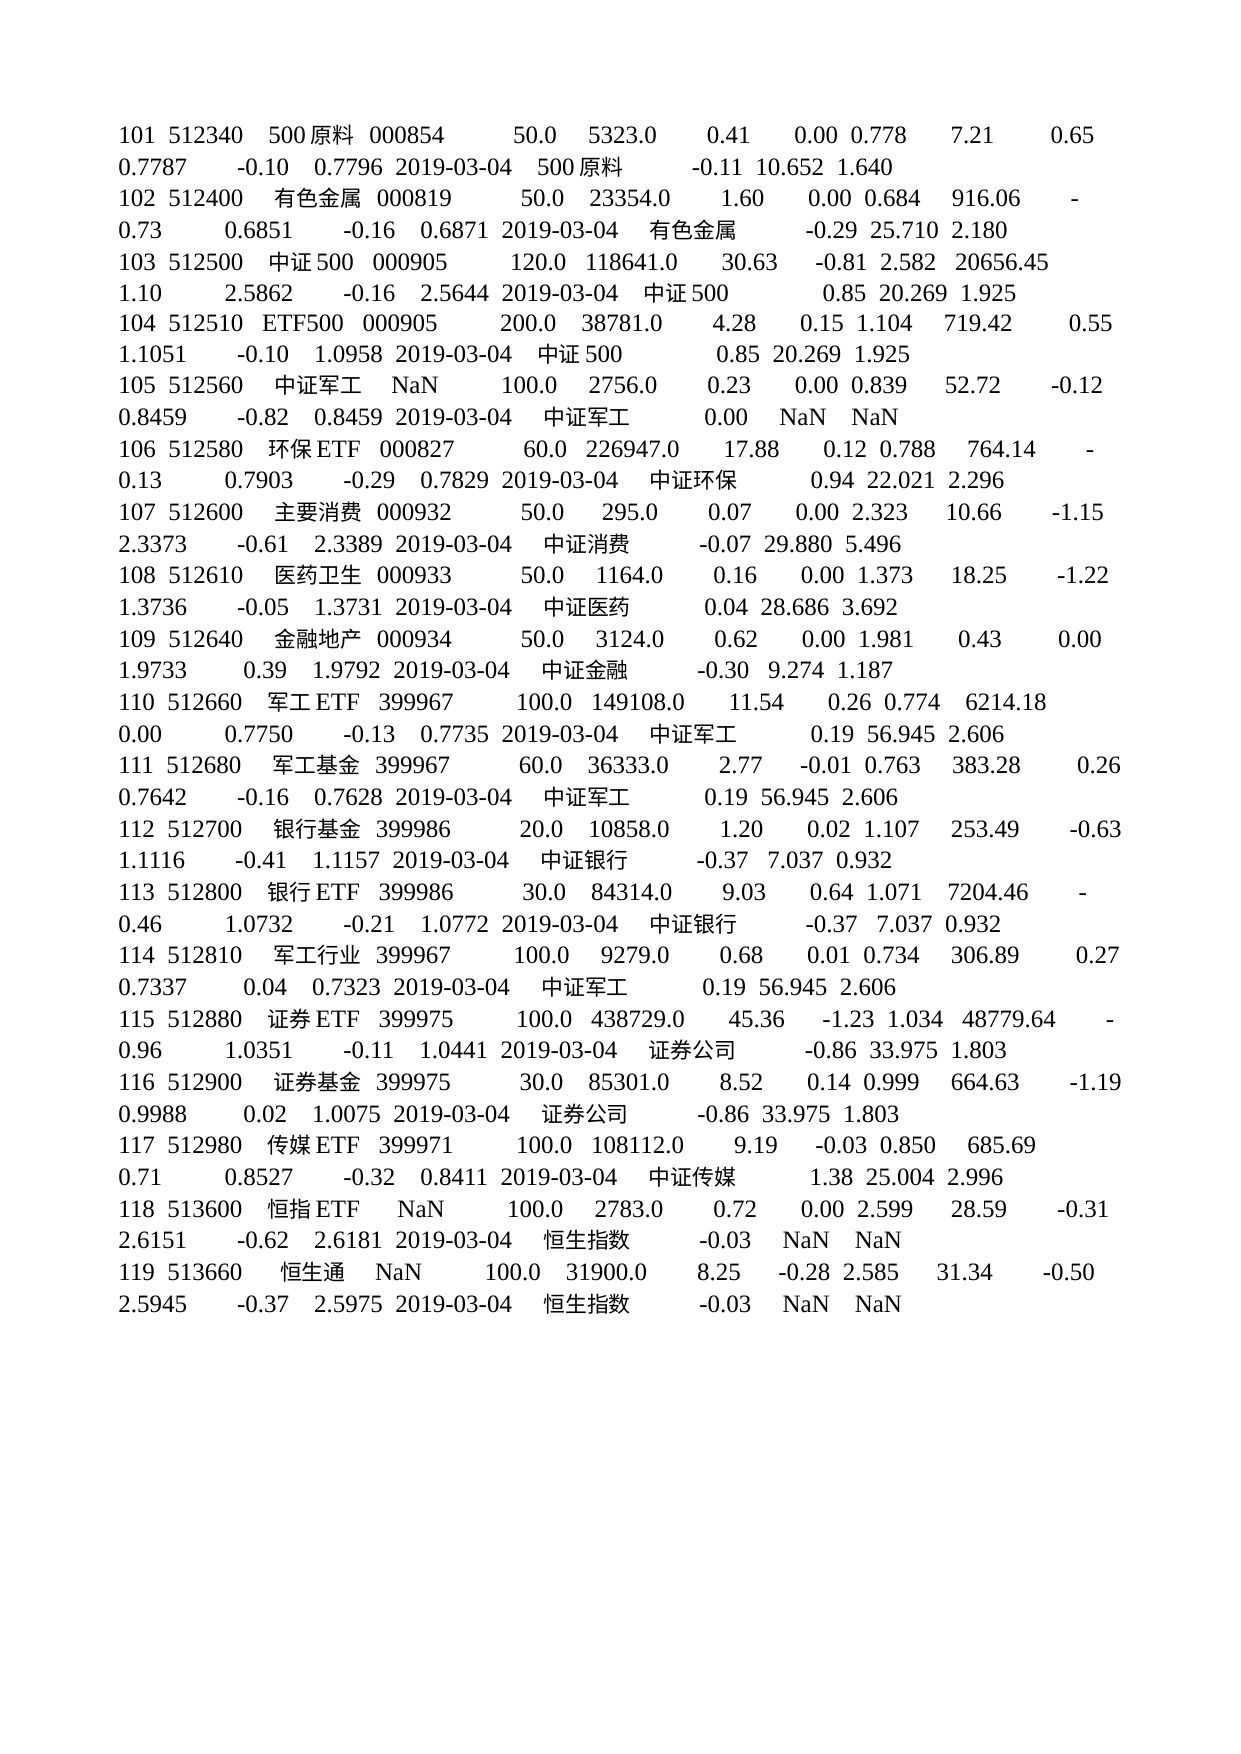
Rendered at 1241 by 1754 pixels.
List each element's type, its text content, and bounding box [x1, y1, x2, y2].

text 116 512900 证券基金 399975 30.0 85301.0 8.52 0.14 0.999 664.63 -1.19 0.9988 0.02 1.0075 2019-03-04 证券公司 -0.86 33.975 1.803 [118, 1065, 1122, 1128]
text 103 512500 中证500 000905 120.0 118641.0 30.63 -0.81 2.582 20656.45 1.10 2.5862 -0.16 2.5644 2019-03-04 中证500 0.85 20.269 1.925 [118, 245, 1122, 308]
text 119 513660 恒生通 NaN 100.0 31900.0 8.25 -0.28 2.585 31.34 -0.50 2.5945 -0.37 2.5975 2019-03-04 恒生指数 -0.03 NaN NaN [118, 1255, 1122, 1318]
text 108 512610 医药卫生 000933 50.0 1164.0 0.16 0.00 1.373 18.25 -1.22 1.3736 -0.05 1.3731 2019-03-04 中证医药 0.04 28.686 3.692 [118, 558, 1122, 622]
text 105 512560 中证军工 NaN 100.0 2756.0 0.23 0.00 0.839 52.72 -0.12 0.8459 -0.82 0.8459 2019-03-04 中证军工 0.00 NaN NaN [118, 368, 1122, 432]
text 117 512980 传媒ETF 399971 100.0 108112.0 9.19 -0.03 0.850 685.69 0.71 0.8527 -0.32 0.8411 2019-03-04 中证传媒 1.38 25.004 2.996 [118, 1128, 1122, 1192]
text 110 512660 军工ETF 399967 100.0 149108.0 11.54 0.26 0.774 6214.18 0.00 0.7750 -0.13 0.7735 2019-03-04 中证军工 0.19 56.945 2.606 [118, 685, 1122, 748]
text 114 512810 军工行业 399967 100.0 9279.0 0.68 0.01 0.734 306.89 0.27 0.7337 0.04 0.7323 2019-03-04 中证军工 0.19 56.945 2.606 [118, 938, 1122, 1002]
text 112 512700 银行基金 399986 20.0 10858.0 1.20 0.02 1.107 253.49 -0.63 1.1116 -0.41 1.1157 2019-03-04 中证银行 -0.37 7.037 0.932 [118, 812, 1122, 875]
text 113 512800 银行ETF 399986 30.0 84314.0 9.03 0.64 1.071 7204.46 -0.46 1.0732 -0.21 1.0772 2019-03-04 中证银行 -0.37 7.037 0.932 [118, 875, 1122, 938]
text 104 512510 ETF500 000905 200.0 38781.0 4.28 0.15 1.104 719.42 0.55 1.1051 -0.10 1.0958 2019-03-04 中证500 0.85 20.269 1.925 [118, 308, 1122, 368]
text 111 512680 军工基金 399967 60.0 36333.0 2.77 -0.01 0.763 383.28 0.26 0.7642 -0.16 0.7628 2019-03-04 中证军工 0.19 56.945 2.606 [118, 748, 1122, 812]
text 102 512400 有色金属 000819 50.0 23354.0 1.60 0.00 0.684 916.06 -0.73 0.6851 -0.16 0.6871 2019-03-04 有色金属 -0.29 25.710 2.180 [118, 181, 1122, 245]
text 118 513600 恒指ETF NaN 100.0 2783.0 0.72 0.00 2.599 28.59 -0.31 2.6151 -0.62 2.6181 2019-03-04 恒生指数 -0.03 NaN NaN [118, 1192, 1122, 1255]
text 109 512640 金融地产 000934 50.0 3124.0 0.62 0.00 1.981 0.43 0.00 1.9733 0.39 1.9792 2019-03-04 中证金融 -0.30 9.274 1.187 [118, 622, 1122, 685]
text 101 512340 500原料 000854 50.0 5323.0 0.41 0.00 0.778 7.21 0.65 0.7787 -0.10 0.7796 2019-03-04 500原料 -0.11 10.652 1.640 [118, 118, 1122, 181]
text 106 512580 环保ETF 000827 60.0 226947.0 17.88 0.12 0.788 764.14 -0.13 0.7903 -0.29 0.7829 2019-03-04 中证环保 0.94 22.021 2.296 [118, 432, 1122, 495]
text 107 512600 主要消费 000932 50.0 295.0 0.07 0.00 2.323 10.66 -1.15 2.3373 -0.61 2.3389 2019-03-04 中证消费 -0.07 29.880 5.496 [118, 495, 1122, 558]
text 115 512880 证券ETF 399975 100.0 438729.0 45.36 -1.23 1.034 48779.64 -0.96 1.0351 -0.11 1.0441 2019-03-04 证券公司 -0.86 33.975 1.803 [118, 1002, 1122, 1065]
